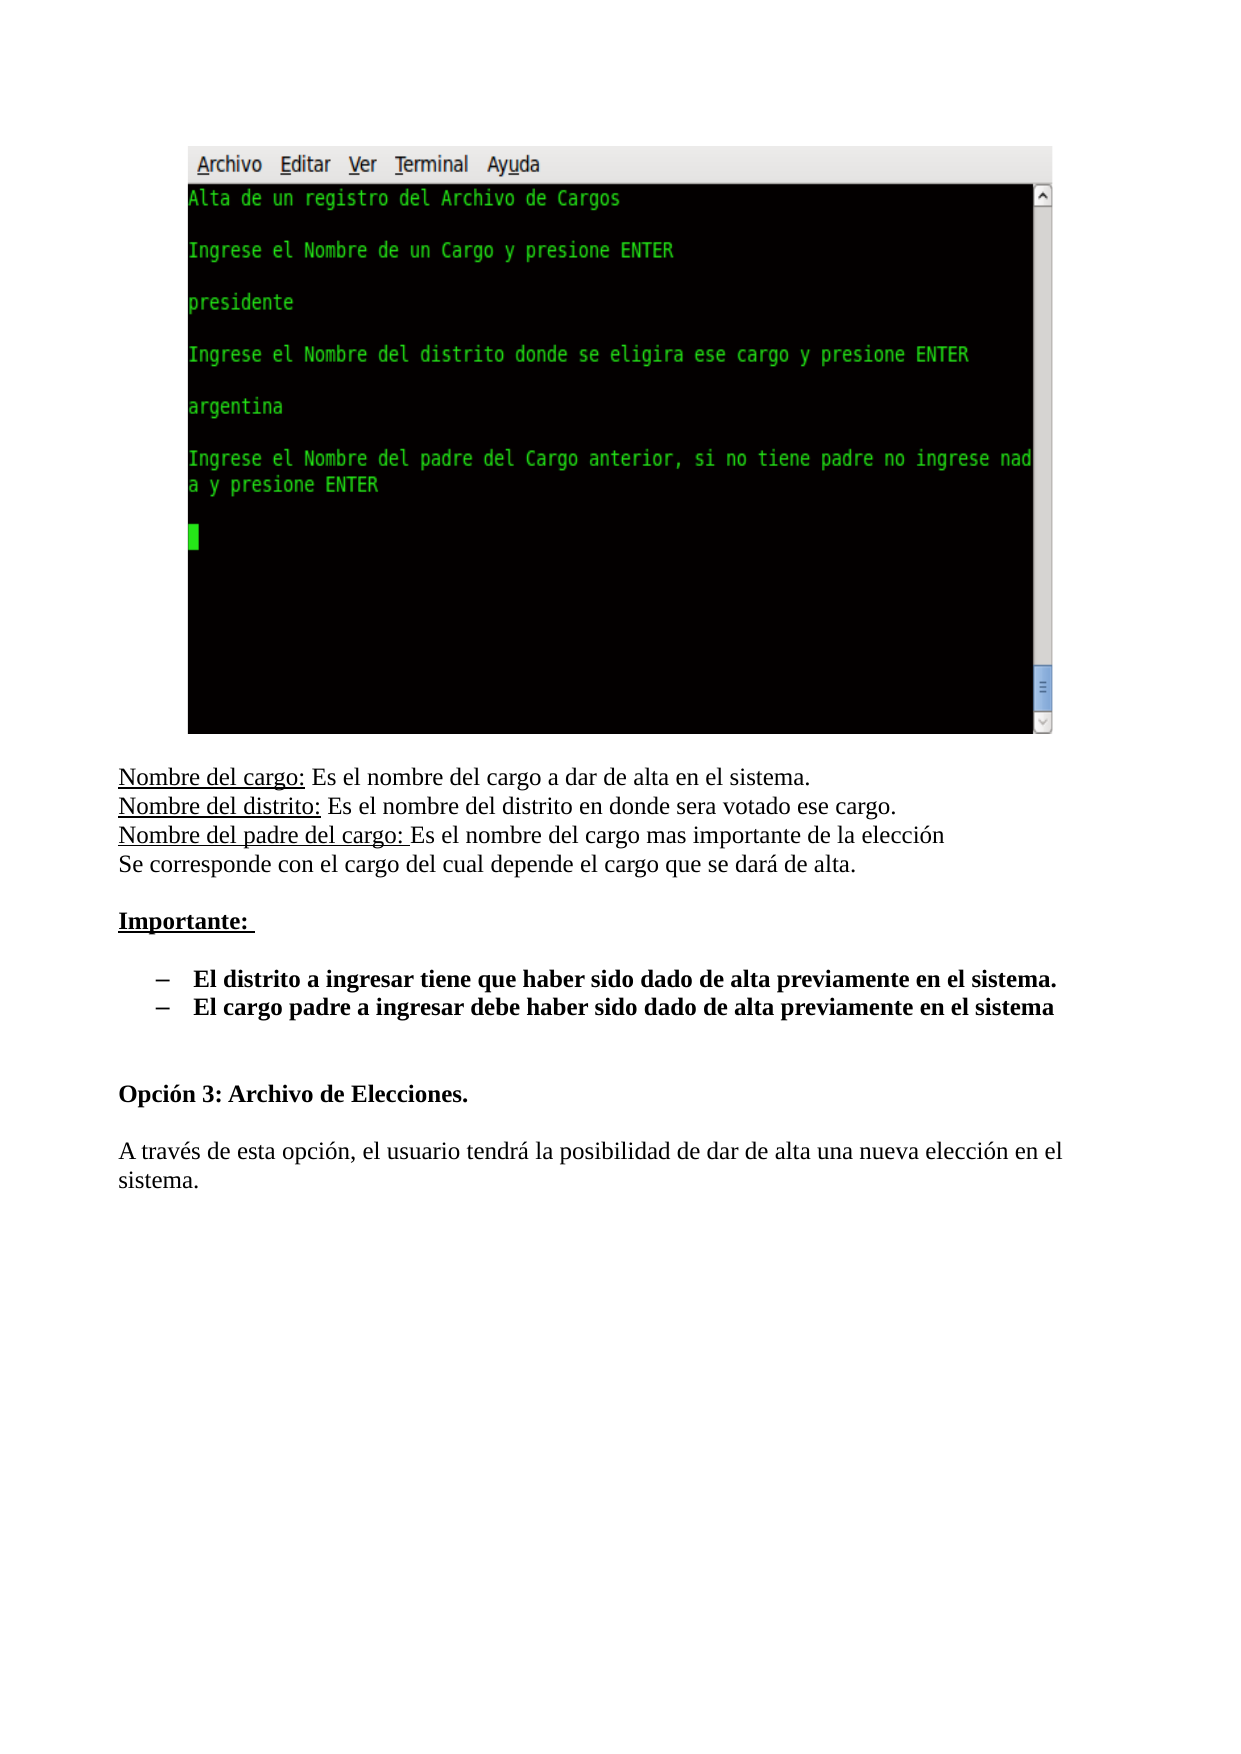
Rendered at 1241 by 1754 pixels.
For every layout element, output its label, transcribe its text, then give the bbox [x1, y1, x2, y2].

text Opción 3: Archivo de Elecciones. [118, 1079, 1122, 1107]
text Nombre del cargo: Es el nombre del cargo a dar de alta en el sistema. [118, 762, 1122, 791]
text Nombre del distrito: Es el nombre del distrito en donde sera votado ese cargo. [118, 791, 1122, 820]
picture [187, 146, 1053, 734]
list El distrito a ingresar tiene que haber sido dado de alta previamente en el sistema. [156, 964, 1122, 992]
text Importante: [118, 906, 1122, 935]
list El cargo padre a ingresar debe haber sido dado de alta previamente en el sistema [156, 992, 1122, 1021]
text Se corresponde con el cargo del cual depende el cargo que se dará de alta. [118, 849, 1122, 877]
text Nombre del padre del cargo: Es el nombre del cargo mas importante de la elección [118, 820, 1122, 849]
text A través de esta opción, el usuario tendrá la posibilidad de dar de alta una nueva elección en el sistema. [118, 1136, 1122, 1194]
